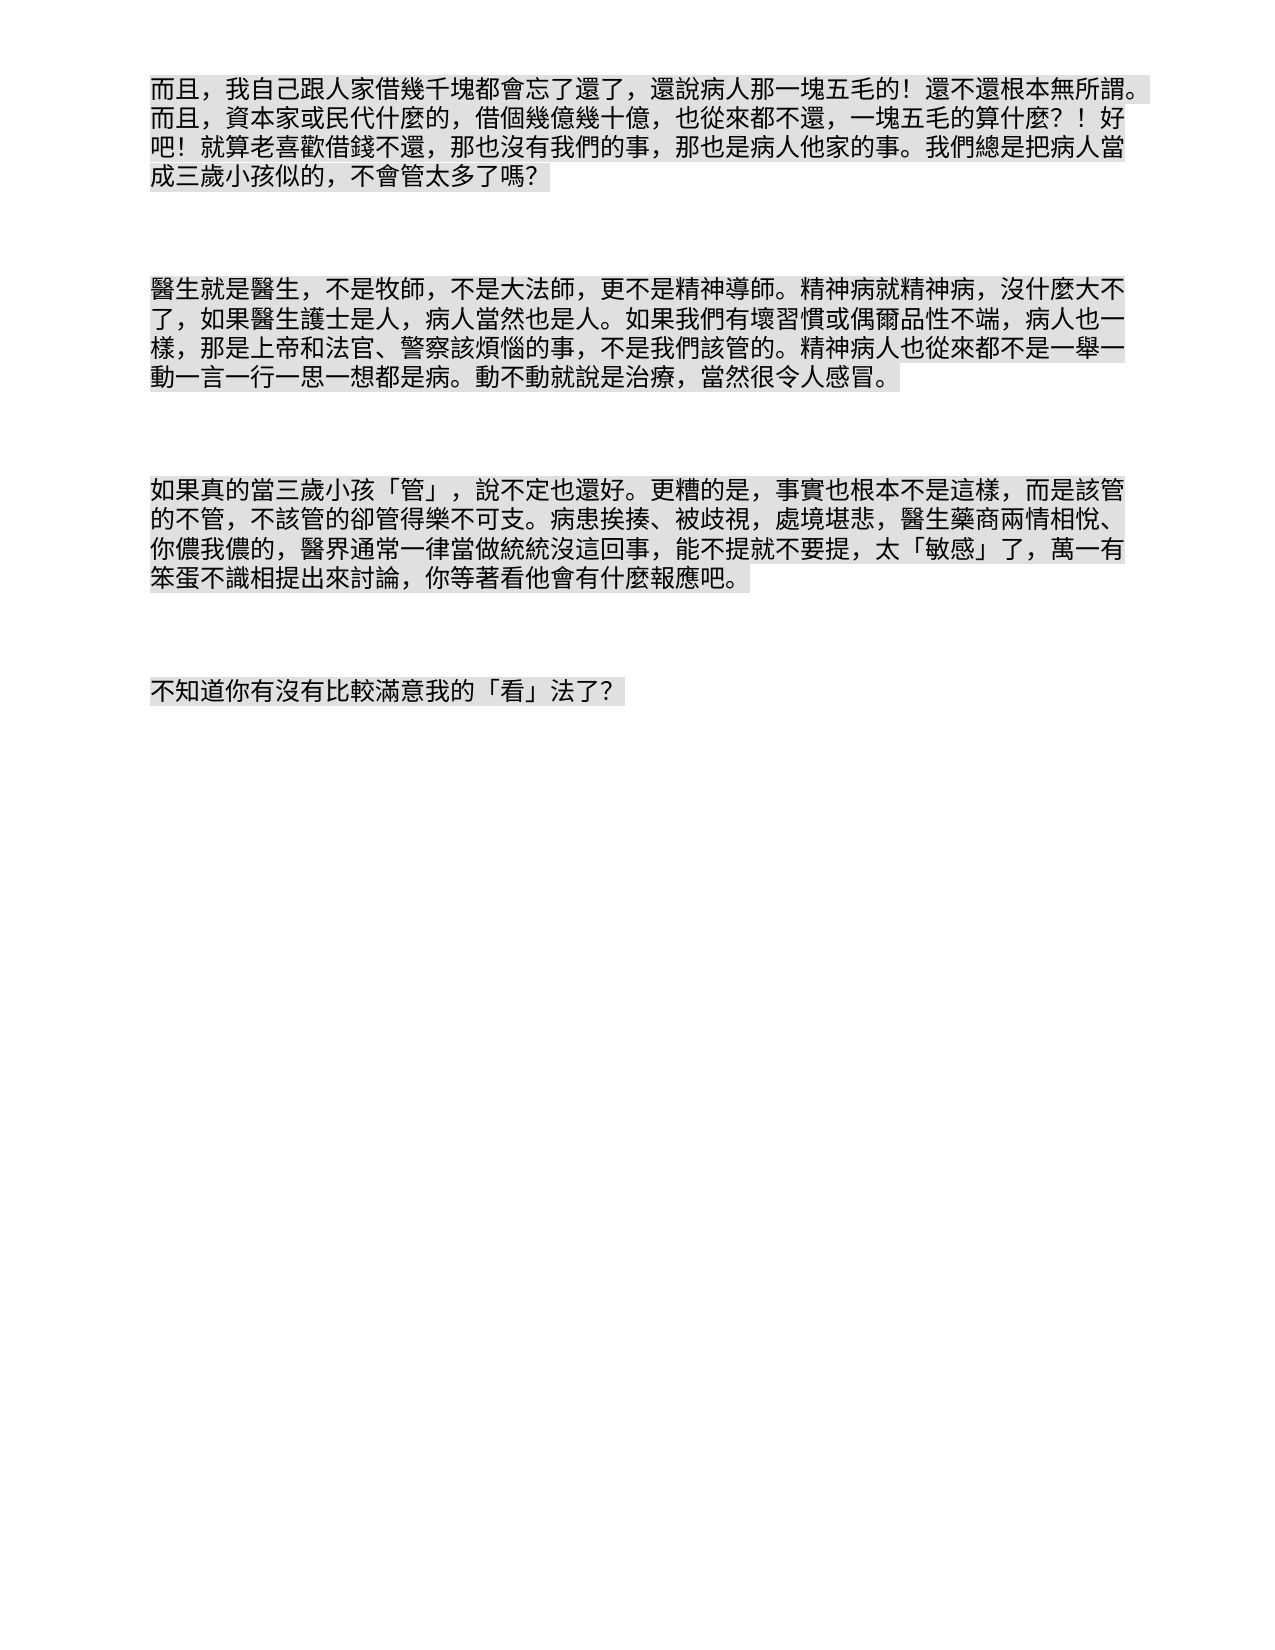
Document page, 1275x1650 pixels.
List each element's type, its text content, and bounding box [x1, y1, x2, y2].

text 而且，我自己跟人家借幾千塊都會忘了還了，還說病人那一塊五毛的！還不還根本無所謂。而且，資本家或民代什麼的，借個幾億幾十億，也從來都不還，一塊五毛的算什麼？！好吧！就算老喜歡借錢不還，那也沒有我們的事，那也是病人他家的事。我們總是把病人當成三歲小孩似的，不會管太多了嗎？ [150, 75, 1125, 192]
text 如果真的當三歲小孩「管」，說不定也還好。更糟的是，事實也根本不是這樣，而是該管的不管，不該管的卻管得樂不可支。病患挨揍、被歧視，處境堪悲，醫生藥商兩情相悅、你儂我儂的，醫界通常一律當做統統沒這回事，能不提就不要提，太「敏感」了，萬一有笨蛋不識相提出來討論，你等著看他會有什麼報應吧。 [150, 476, 1125, 593]
text 不知道你有沒有比較滿意我的「看」法了？ [150, 677, 1125, 706]
text 醫生就是醫生，不是牧師，不是大法師，更不是精神導師。精神病就精神病，沒什麼大不了，如果醫生護士是人，病人當然也是人。如果我們有壞習慣或偶爾品性不端，病人也一樣，那是上帝和法官、警察該煩惱的事，不是我們該管的。精神病人也從來都不是一舉一動一言一行一思一想都是病。動不動就說是治療，當然很令人感冒。 [150, 276, 1125, 392]
